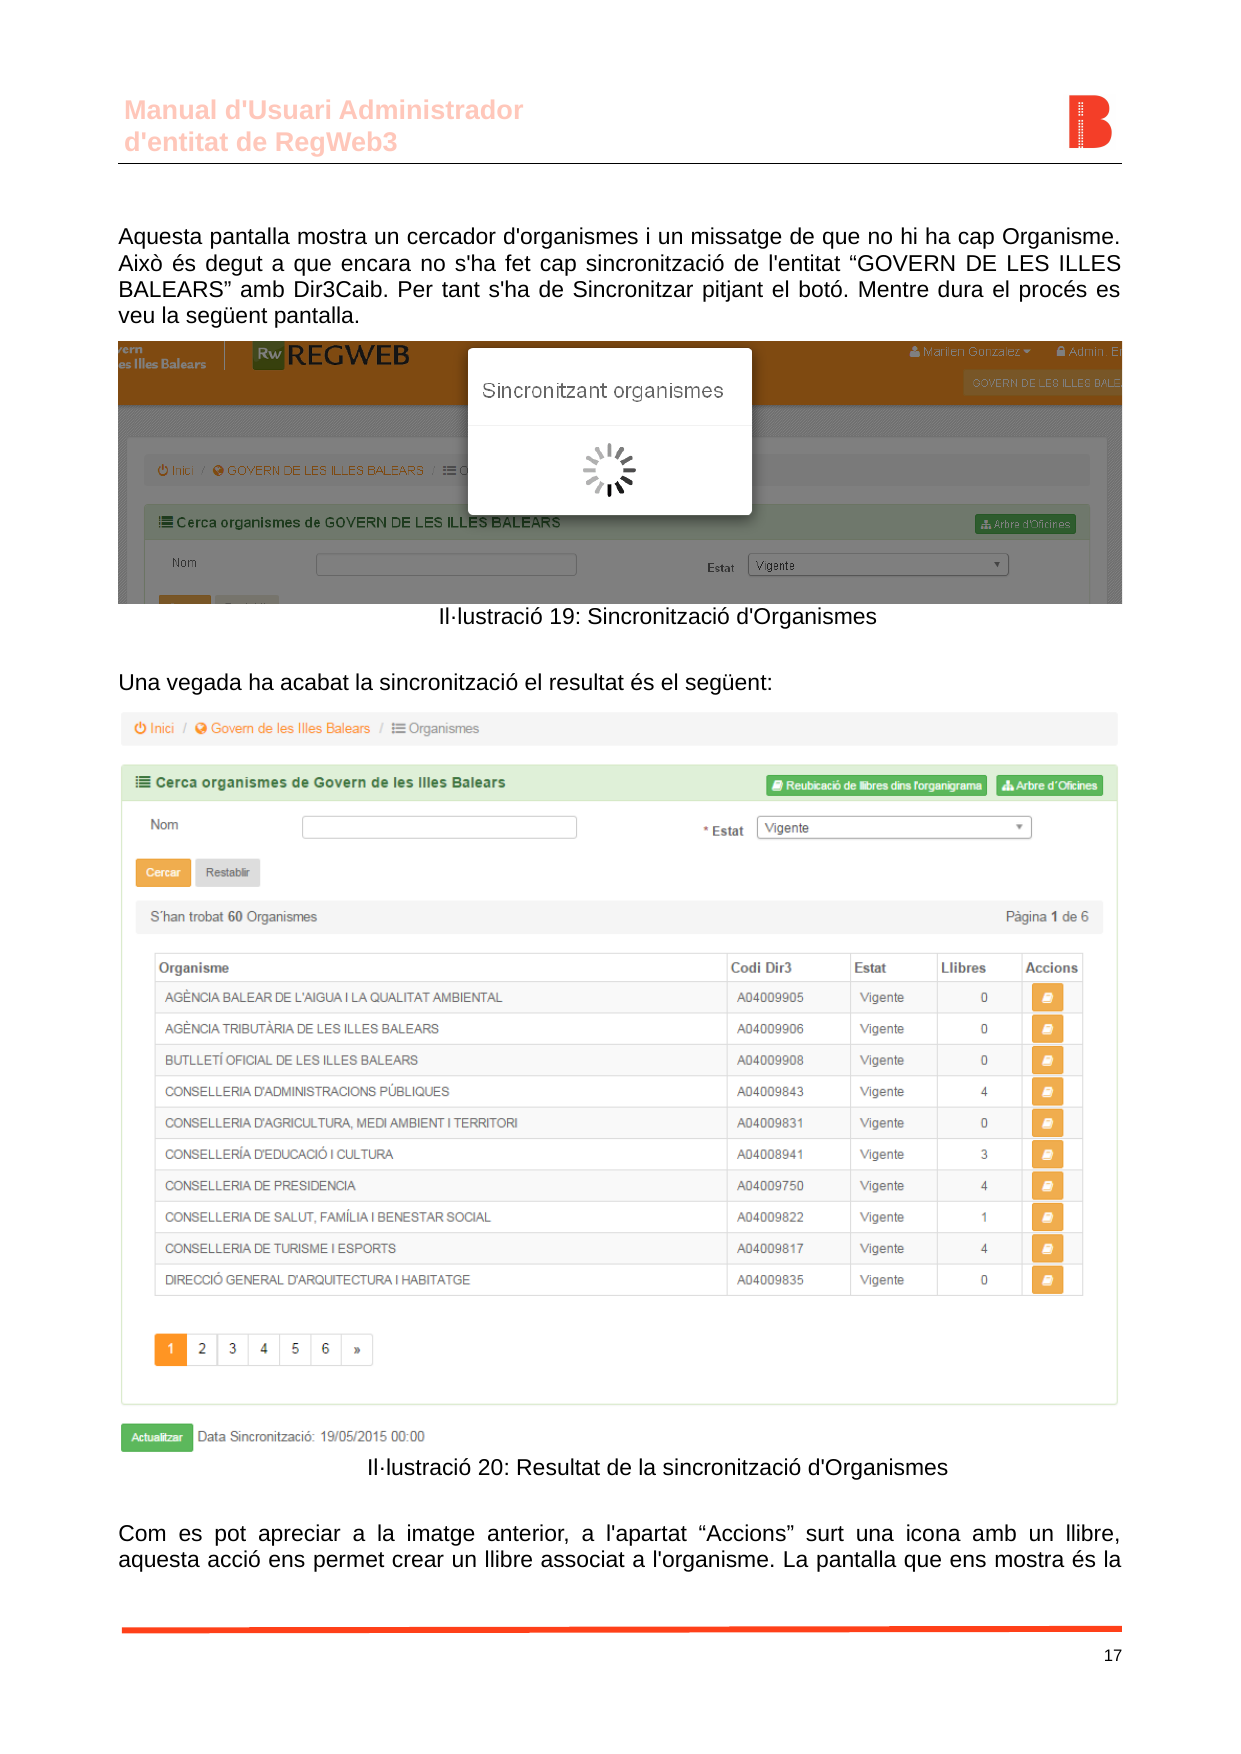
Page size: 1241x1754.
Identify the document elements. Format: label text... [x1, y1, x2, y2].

picture [1063, 94, 1117, 150]
text Una vegada ha acabat la sincronització el resultat és el següent: [118, 668, 1122, 695]
text Aquesta pantalla mostra un cercador d'organismes i un missatge de que no hi ha cap Organisme. Això és degut a que encara no s'ha fet cap sincronització de l'entitat “GOVERN DE LES ILLES BALEARS” amb Dir3Caib. Per tant s'ha de Sincronitzar pitjant el botó. Mentre dura el procés es veu la següent pantalla. [118, 223, 1122, 329]
text Com es pot apreciar a la imatge anterior, a l'apartat “Accions” surt una icona amb un llibre, aquesta acció ens permet crear un llibre associat a l'organisme. La pantalla que ens mostra és la [118, 1519, 1122, 1572]
list Il·lustració 20: Resultat de la sincronització d'Organismes [156, 1455, 1122, 1481]
picture [118, 707, 1123, 1455]
picture [118, 341, 1123, 604]
list Il·lustració 19: Sincronització d'Organismes [156, 604, 1122, 630]
